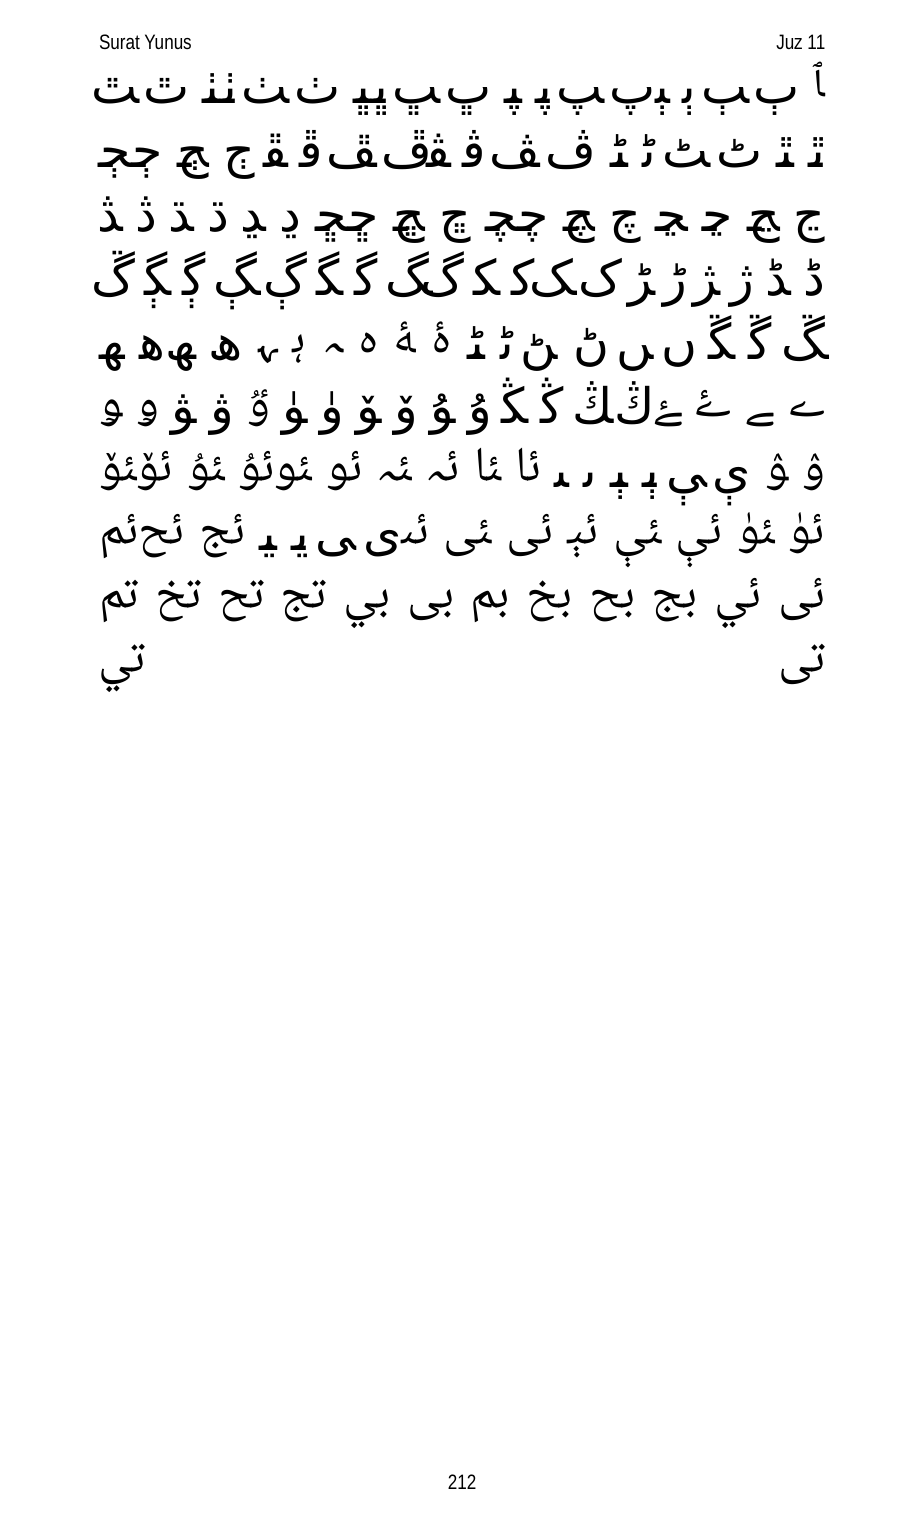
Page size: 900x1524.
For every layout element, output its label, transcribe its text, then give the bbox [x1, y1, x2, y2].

text ﭑ ﭒ ﭓ ﭔ ﭕﭖ ﭗ ﭘ ﭙ ﭚ ﭛ ﭜﭝ ﭞ ﭟ ﭠﭡ ﭢ ﭣ ﭤ ﭥ ﭦ ﭧ ﭨ ﭩ ﭪ ﭫ ﭬ ﭭﭮ ﭯ ﭰ ﭱ ﭲ ﭳ ﭴﭵ ﭶ ﭷ ﭸ ﭹ ﭺ ﭻ ﭼﭽ ﭾ ﭿ ﮀﮁ ﮂ ﮃ ﮄ ﮅ ﮆ ﮇ ﮈ ﮉ ﮊ ﮋ ﮌ ﮍ ﮎ ﮏﮐ ﮑ ﮒﮓ ﮔ ﮕ ﮖ ﮗ ﮘ ﮙ ﮚ ﮛ ﮜ ﮝ ﮞ ﮟ ﮠ ﮡ ﮢ ﮣ ﮤ ﮥ ﮦ ﮧ ﮨ ﮩ ﮪ ﮫﮬ ﮭ ﮮ ﮯ ﮰ ﮱﯓ ﯔ ﯕ ﯖ ﯗ ﯘ ﯙ ﯚ ﯛ ﯜ ﯝ ﯞ ﯟ ﯠ ﯡ ﯢ ﯣ ﯤ ﯥ ﯦ ﯧ ﯨ ﯩ ﯪ ﯫ ﯬ ﯭ ﯮ ﯯﯰ ﯱ ﯲﯳ ﯴ ﯵ ﯶ ﯷ ﯸ ﯹ ﯺ ﯻﯼ ﯽ ﯾ ﯿ ﰀ ﰁﰂ ﰃ ﰄ ﰅ ﰆ ﰇ ﰈ ﰉ ﰊ ﰋ ﰌ ﰍ ﰎ ﰏ ﰐ [99, 60, 825, 698]
